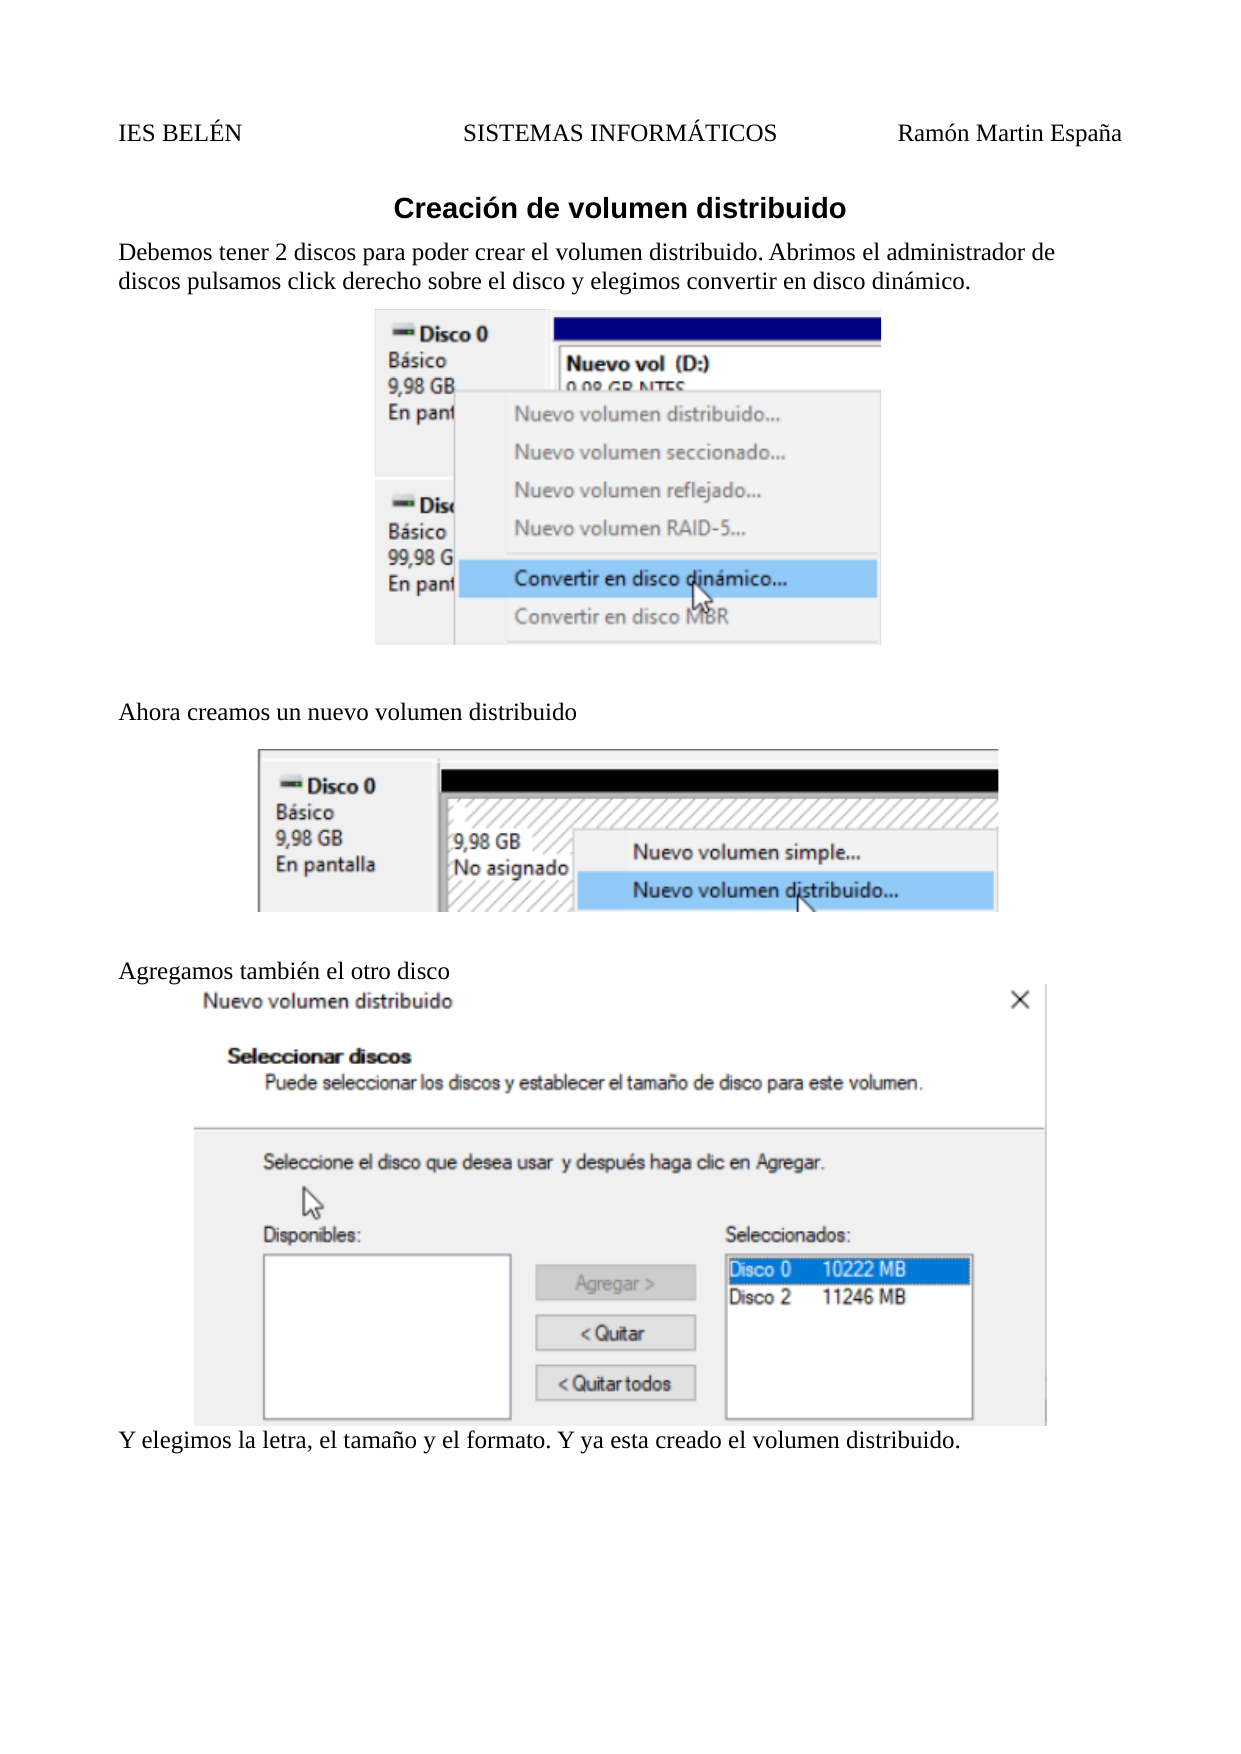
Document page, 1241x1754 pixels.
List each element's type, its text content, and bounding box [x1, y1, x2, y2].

text Y elegimos la letra, el tamaño y el formato. Y ya esta creado el volumen distribuido. [118, 984, 1122, 1454]
text Agregamos también el otro disco [118, 956, 1122, 984]
text Ahora creamos un nuevo volumen distribuido [118, 697, 1122, 726]
text Debemos tener 2 discos para poder crear el volumen distribuido. Abrimos el administrador de discos pulsamos click derecho sobre el disco y elegimos convertir en disco dinámico. [118, 237, 1122, 294]
picture [193, 984, 1047, 1426]
picture [257, 749, 999, 912]
subtitle Creación de volumen distribuido [118, 191, 1122, 224]
picture [374, 309, 882, 645]
